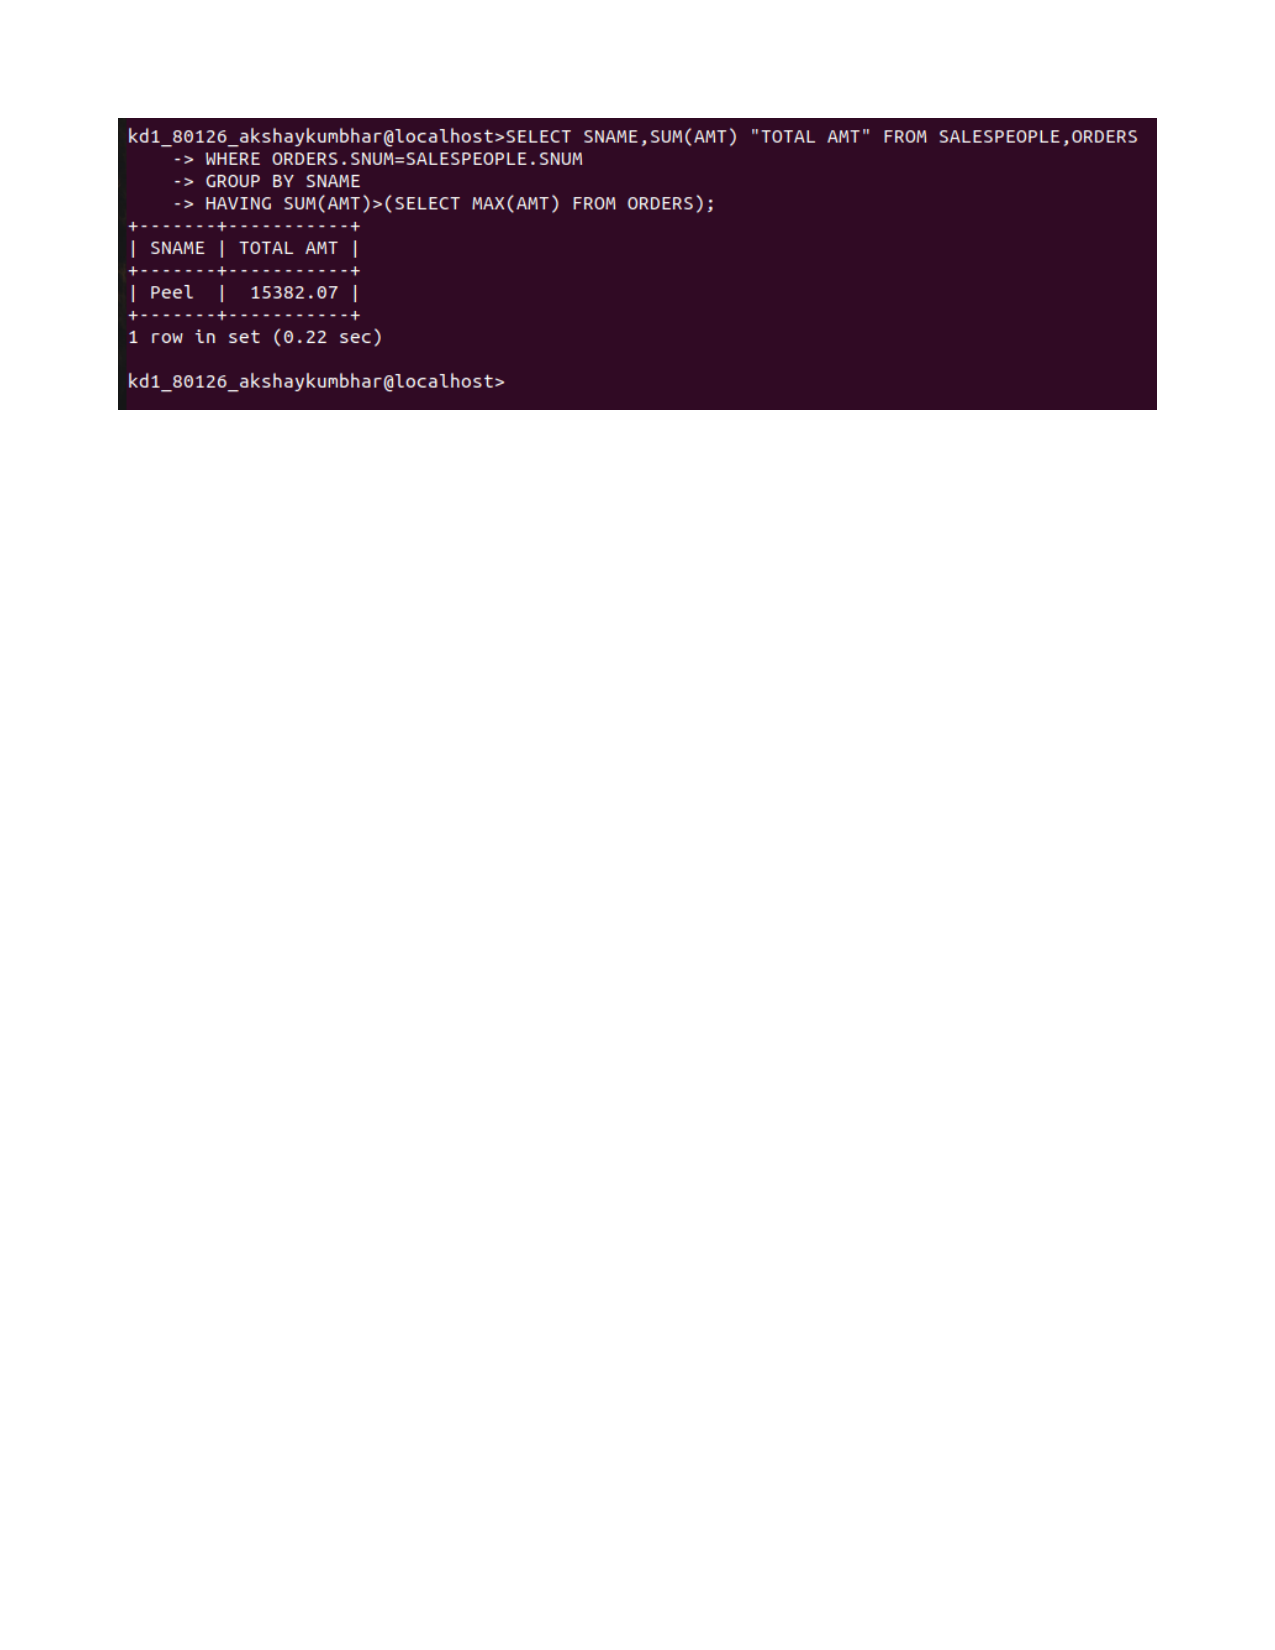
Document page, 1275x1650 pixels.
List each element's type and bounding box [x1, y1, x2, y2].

picture [118, 118, 1157, 410]
